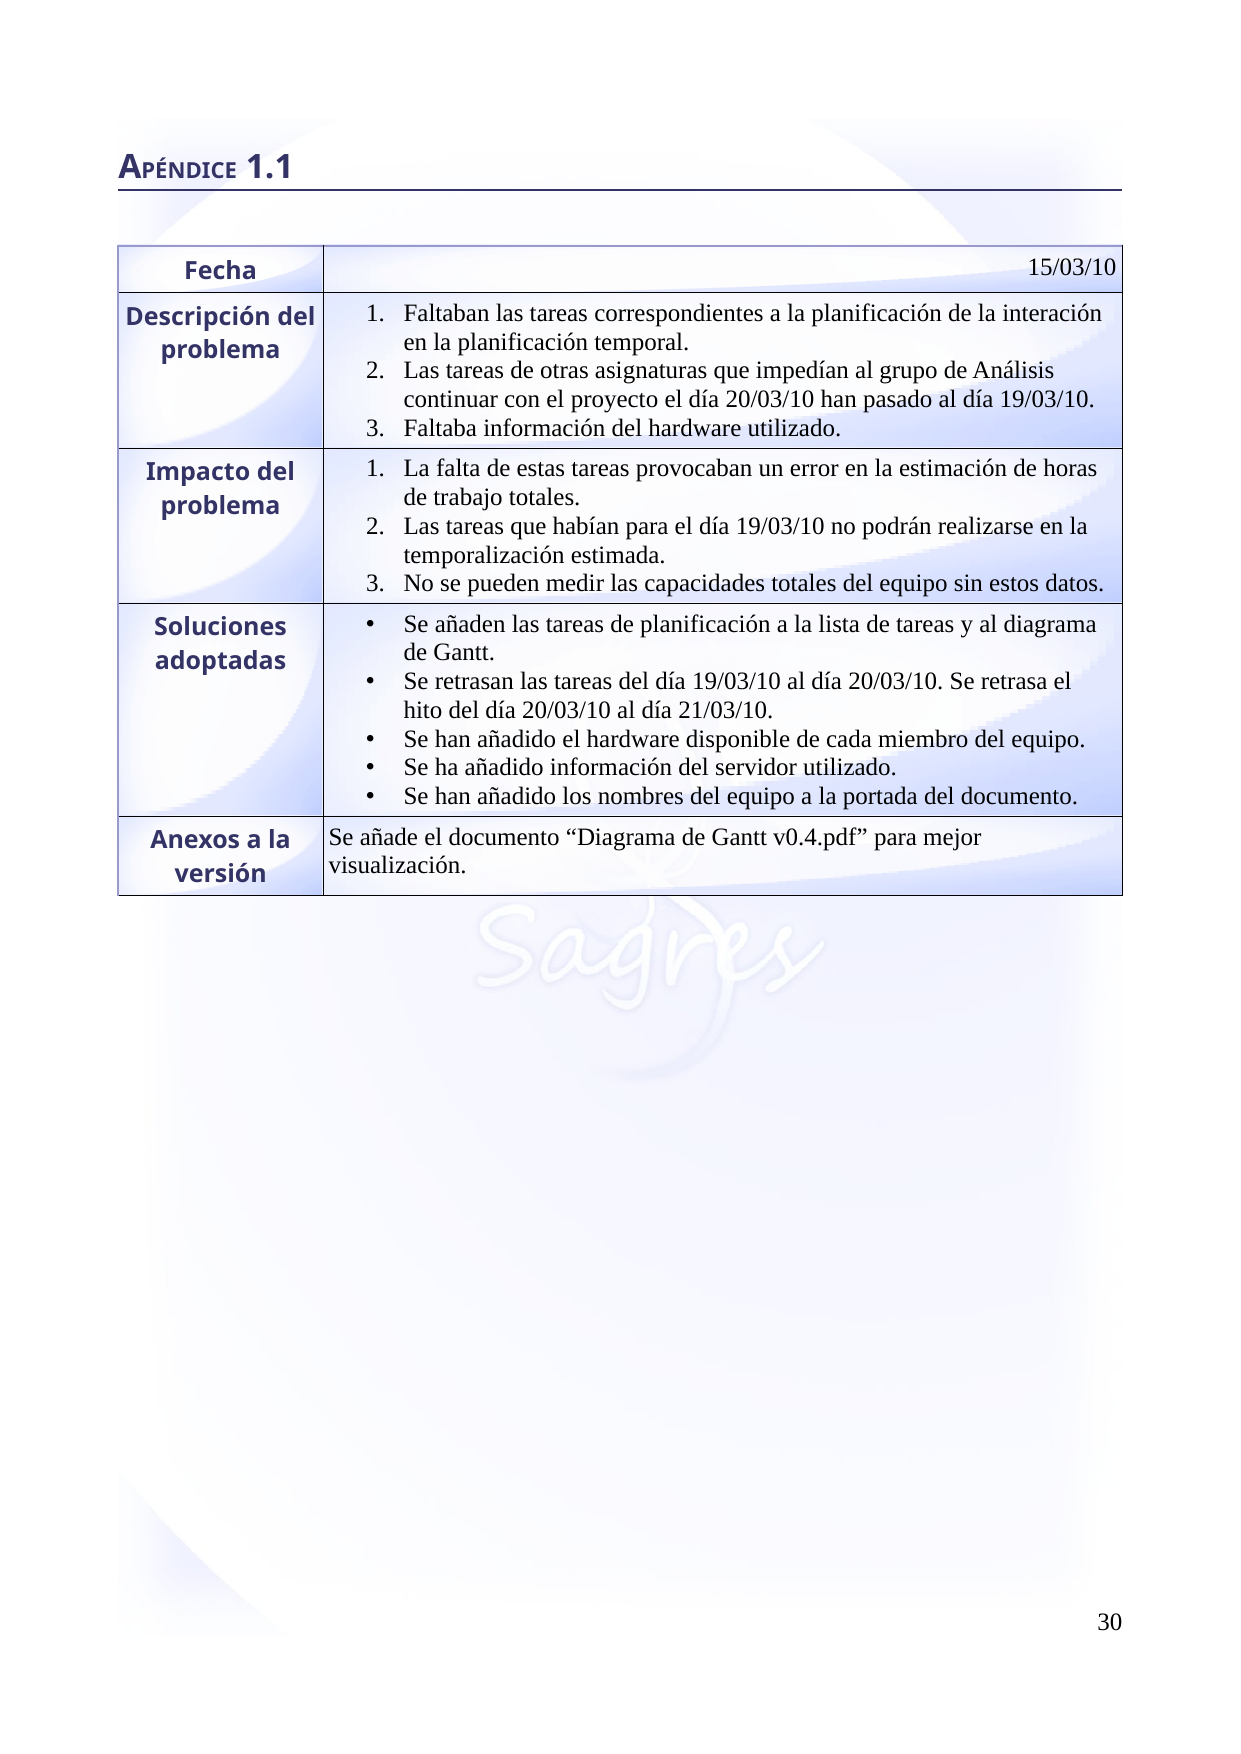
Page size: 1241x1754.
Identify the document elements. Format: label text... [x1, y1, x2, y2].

table_cell Se añaden las tareas de planificación a la lista de tareas y al diagrama de Gantt. Se retrasan las tareas del día 19/03/10 al día 20/03/10. Se retrasa el hito del día 20/03/10 al día 21/03/10. Se han añadido el hardware disponible de cada miembro del equipo. Se ha añadido información del servidor utilizado. Se han añadido los nombres del equipo a la portada del documento. [324, 604, 1122, 816]
table_header Fecha [119, 247, 323, 292]
picture [118, 191, 1122, 245]
picture [118, 118, 1122, 143]
picture [118, 896, 1122, 1636]
table_cell Descripción del problema [119, 293, 323, 448]
subtitle Apéndice 1.1 [118, 143, 1122, 189]
table_cell Impacto del problema [119, 449, 323, 603]
table_cell Se añade el documento “Diagrama de Gantt v0.4.pdf” para mejor visualización. [324, 817, 1122, 895]
table_cell Soluciones adoptadas [119, 604, 323, 816]
table_cell Anexos a la versión [119, 817, 323, 895]
table_header 15/03/10 [324, 247, 1122, 292]
table_cell Faltaban las tareas correspondientes a la planificación de la interación en la planificación temporal. Las tareas de otras asignaturas que impedían al grupo de Análisis continuar con el proyecto el día 20/03/10 han pasado al día 19/03/10. Faltaba información del hardware utilizado. [324, 293, 1122, 448]
table_cell La falta de estas tareas provocaban un error en la estimación de horas de trabajo totales. Las tareas que habían para el día 19/03/10 no podrán realizarse en la temporalización estimada. No se pueden medir las capacidades totales del equipo sin estos datos. [324, 449, 1122, 603]
